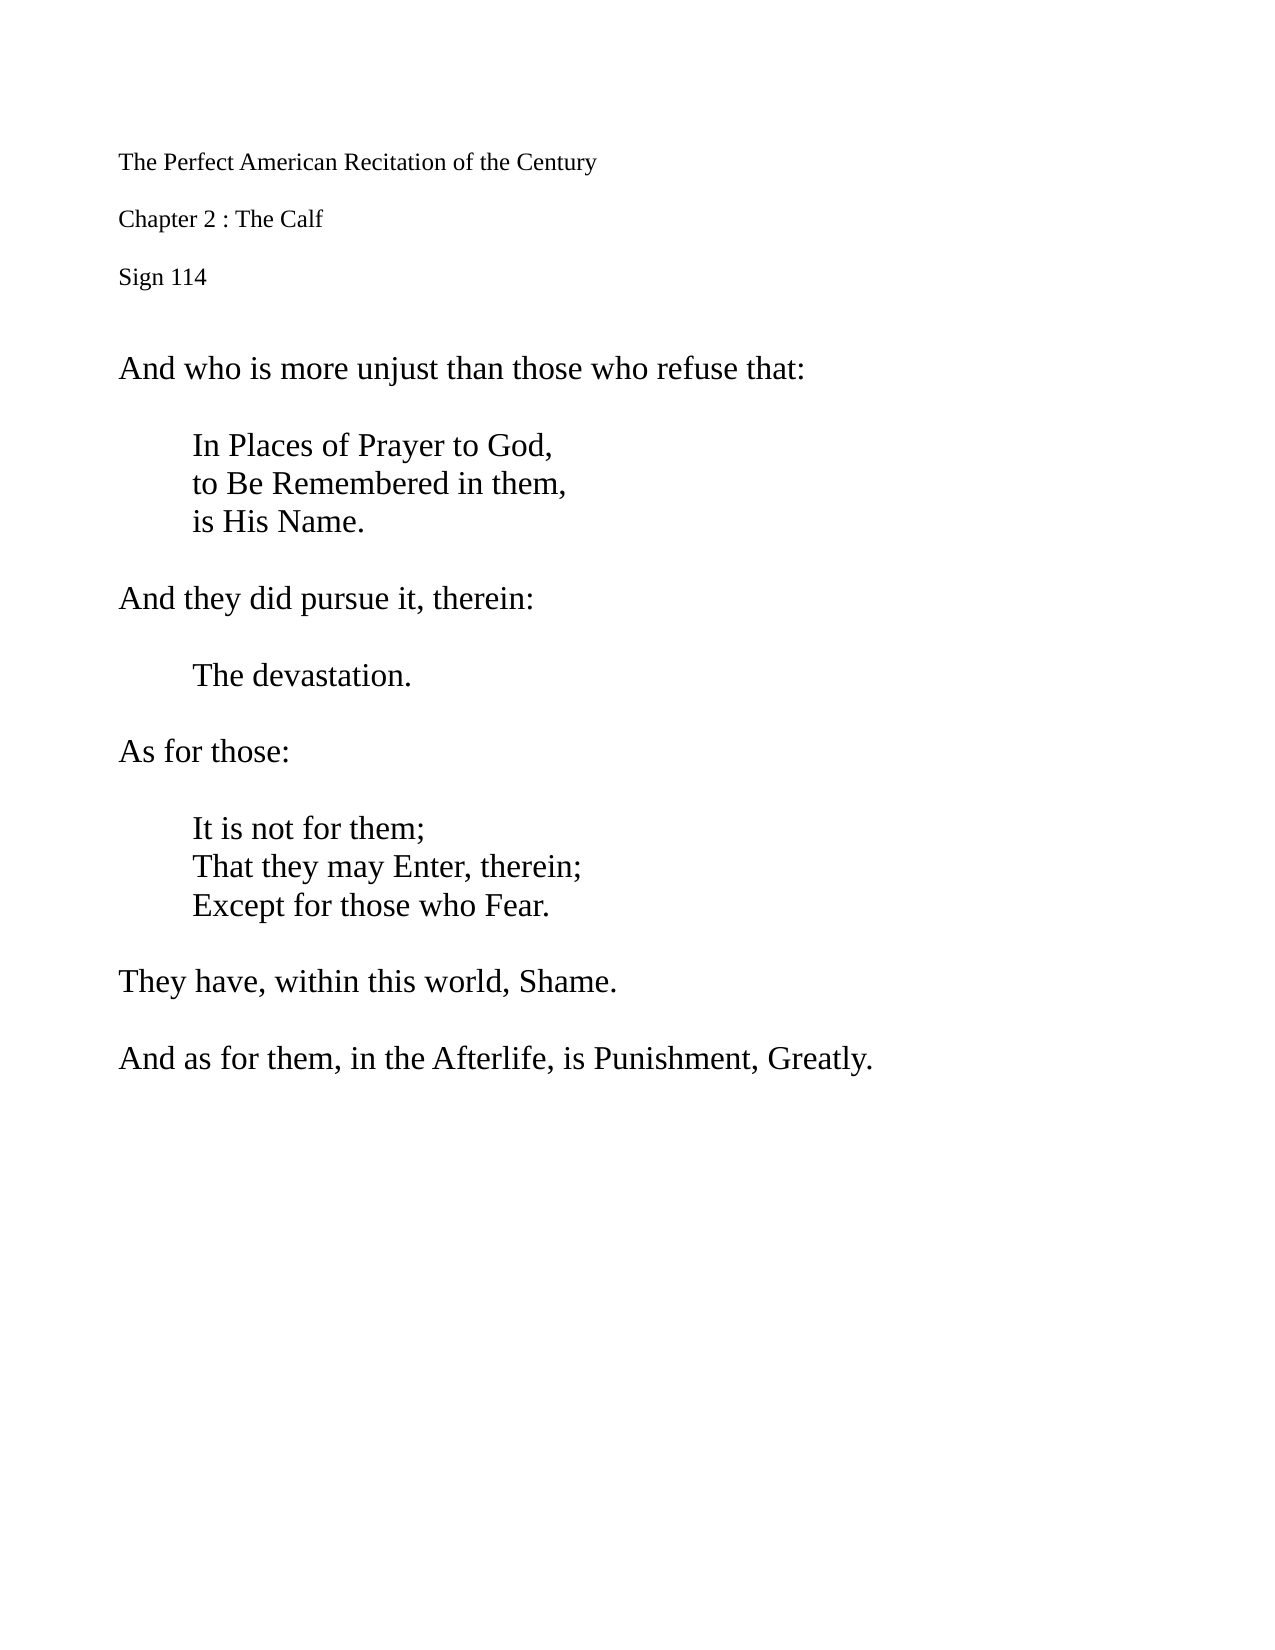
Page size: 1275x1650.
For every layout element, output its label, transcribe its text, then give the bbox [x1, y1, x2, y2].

text Sign 114 [118, 262, 1157, 291]
text In Places of Prayer to God, [118, 425, 1157, 463]
text Except for those who Fear. [118, 885, 1157, 923]
text And as for them, in the Afterlife, is Punishment, Greatly. [118, 1038, 1157, 1076]
text to Be Remembered in them, [118, 463, 1157, 501]
text It is not for them; [118, 808, 1157, 846]
text They have, within this world, Shame. [118, 961, 1157, 1000]
text Chapter 2 : The Calf [118, 204, 1157, 233]
text And who is more unjust than those who refuse that: [118, 348, 1157, 386]
text The devastation. [118, 655, 1157, 693]
text As for those: [118, 731, 1157, 770]
text is His Name. [118, 501, 1157, 540]
text The Perfect American Recitation of the Century [118, 147, 1157, 176]
text And they did pursue it, therein: [118, 578, 1157, 616]
text That they may Enter, therein; [118, 846, 1157, 885]
